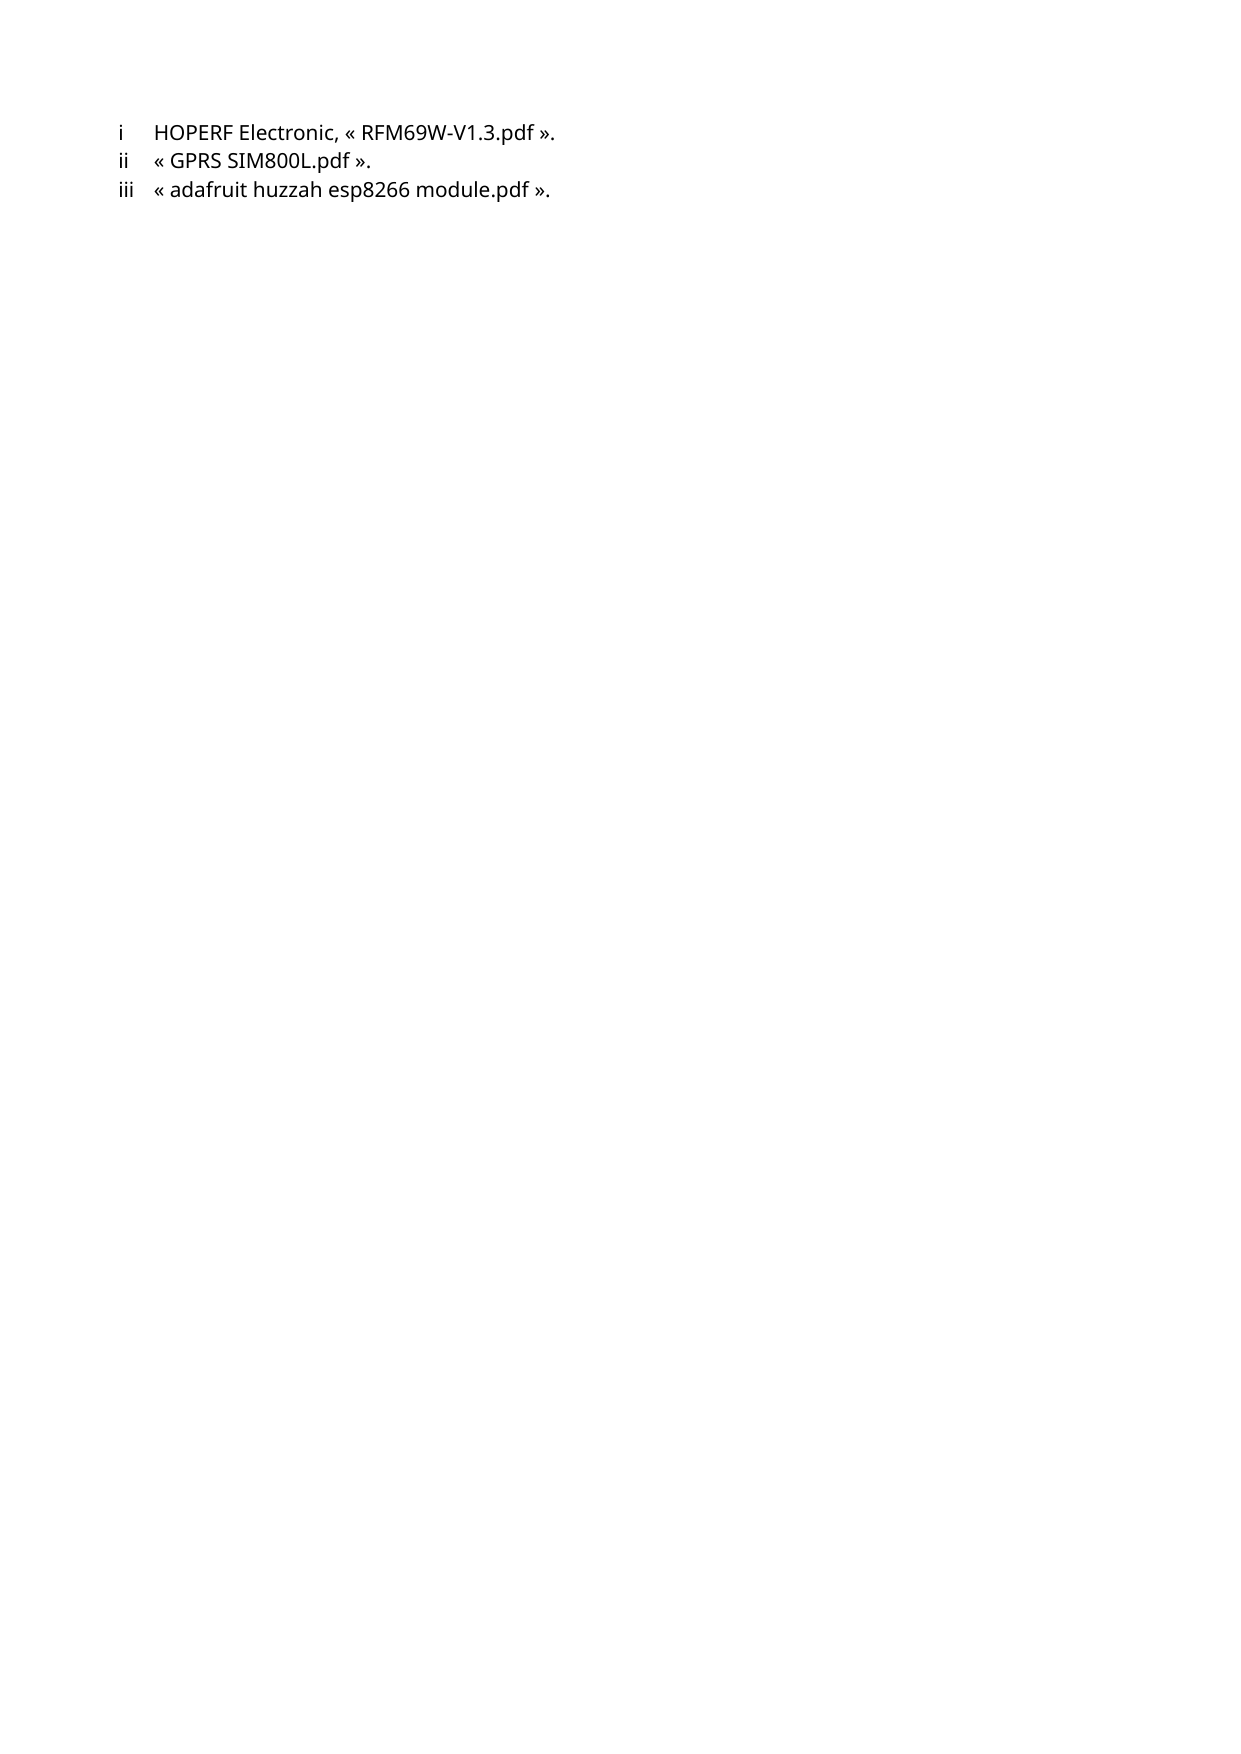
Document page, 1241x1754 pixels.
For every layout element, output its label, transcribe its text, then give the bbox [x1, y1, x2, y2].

text HOPERF Electronic, « RFM69W-V1.3.pdf ». [118, 118, 1122, 147]
text « adafruit huzzah esp8266 module.pdf ». [118, 175, 1122, 203]
text « GPRS SIM800L.pdf ». [118, 147, 1122, 175]
